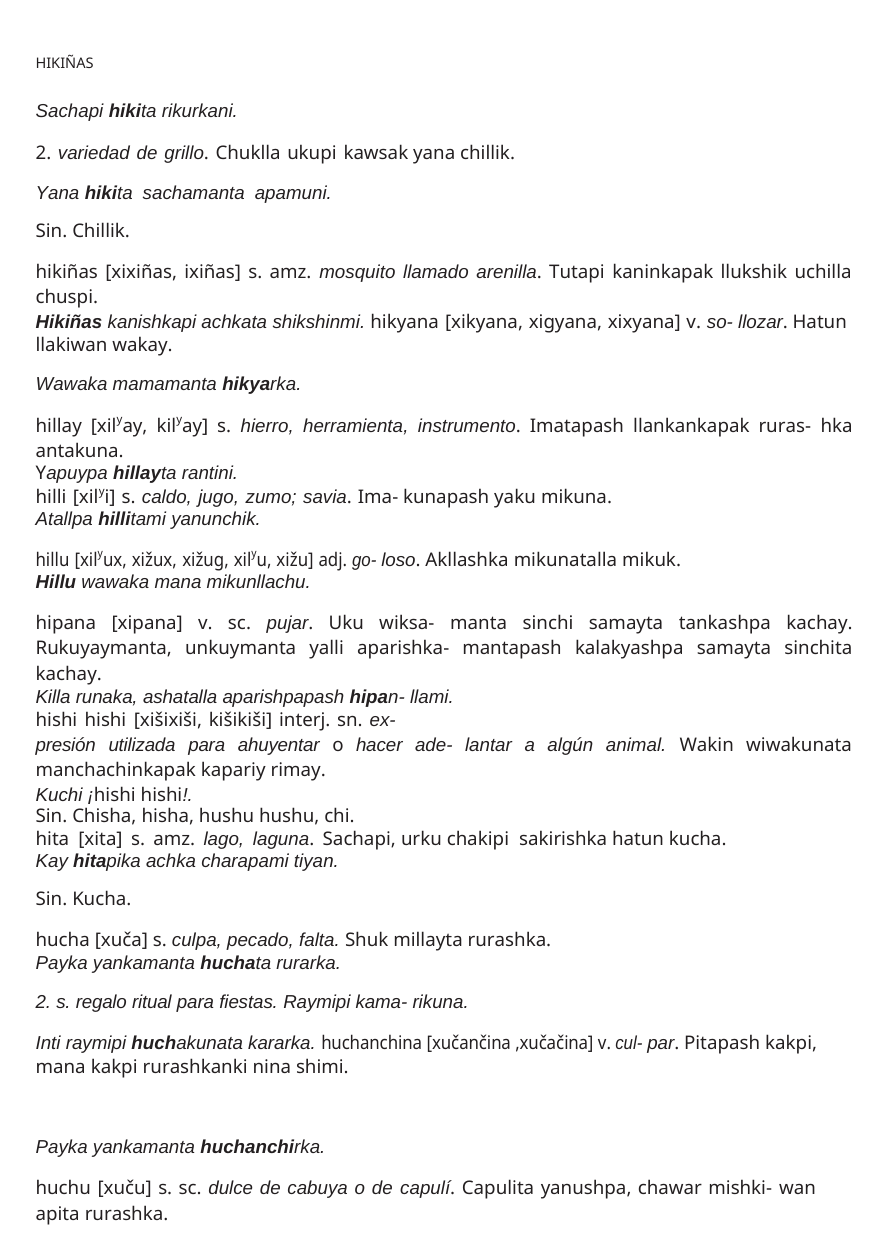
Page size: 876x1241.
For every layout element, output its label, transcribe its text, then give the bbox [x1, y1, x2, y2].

text 2. variedad de grillo. Chuklla ukupi kawsak yana chillik. [35, 139, 856, 165]
text Sin. Chillik. [35, 221, 856, 242]
text Yana hikita sachamanta apamuni. [35, 182, 856, 203]
text hipana [xipana] v. sc. pujar. Uku wiksa- manta sinchi samayta tankashpa kachay. Rukuyaymanta, unkuymanta yalli aparishka- mantapash kalakyashpa samayta sinchita kachay. [35, 609, 852, 686]
text Atallpa hillitami yanunchik. [35, 509, 856, 529]
text Payka yankamanta huchanchirka. [35, 1137, 856, 1158]
text Sin. Kucha. [35, 889, 856, 910]
text Payka yankamanta huchata rurarka. [35, 952, 856, 973]
text Sin. Chisha, hisha, hushu hushu, chi. [35, 806, 856, 826]
text presión utilizada para ahuyentar o hacer ade- lantar a algún animal. Wakin wiwakunata manchachinkapak kapariy rimay. [35, 731, 852, 782]
text hucha [xuča] s. culpa, pecado, falta. Shuk millayta rurashka. [35, 927, 853, 951]
text hilli [xilyi] s. caldo, jugo, zumo; savia. Ima- kunapash yaku mikuna. [35, 484, 853, 509]
text Killa runaka, ashatalla aparishpapash hipan- llami. [35, 686, 852, 707]
text Sachapi hikita rikurkani. [35, 100, 856, 122]
text hillay [xilyay, kilyay] s. hierro, herramienta, instrumento. Imatapash llankankapak ruras- hka antakuna. [35, 412, 852, 463]
text Hillu wawaka mana mikunllachu. [35, 572, 856, 592]
text hillu [xilyux, xižux, xižug, xilyu, xižu] adj. go- loso. Akllashka mikunatalla mikuk. [35, 546, 856, 571]
text Kay hitapika achka charapami tiyan. [35, 850, 856, 872]
text Kuchi ¡hishi hishi!. [35, 783, 856, 806]
text huchu [xuču] s. sc. dulce de cabuya o de capulí. Capulita yanushpa, chawar mishki- wan apita rurashka. [35, 1174, 816, 1226]
text Inti raymipi huchakunata kararka. huchanchina [xučančina ,xučačina] v. cul- par. Pitapash kakpi, mana kakpi rurashkanki nina shimi. [35, 1030, 853, 1079]
text hikiñas [xixiñas, ixiñas] s. amz. mosquito llamado arenilla. Tutapi kaninkapak llukshik uchilla chuspi. [35, 258, 852, 309]
text Yapuypa hillayta rantini. [35, 463, 856, 484]
text Wawaka mamamanta hikyarka. [35, 374, 856, 395]
text HIKIÑAS [35, 53, 856, 73]
text 2. s. regalo ritual para fiestas. Raymipi kama- rikuna. [35, 991, 856, 1012]
text hita [xita] s. amz. lago, laguna. Sachapi, urku chakipi sakirishka hatun kucha. [35, 826, 856, 850]
text Hikiñas kanishkapi achkata shikshinmi. hikyana [xikyana, xigyana, xixyana] v. so- llozar. Hatun llakiwan wakay. [35, 310, 852, 357]
text hishi hishi [xišixiši, kišikiši] interj. sn. ex- [35, 708, 856, 731]
